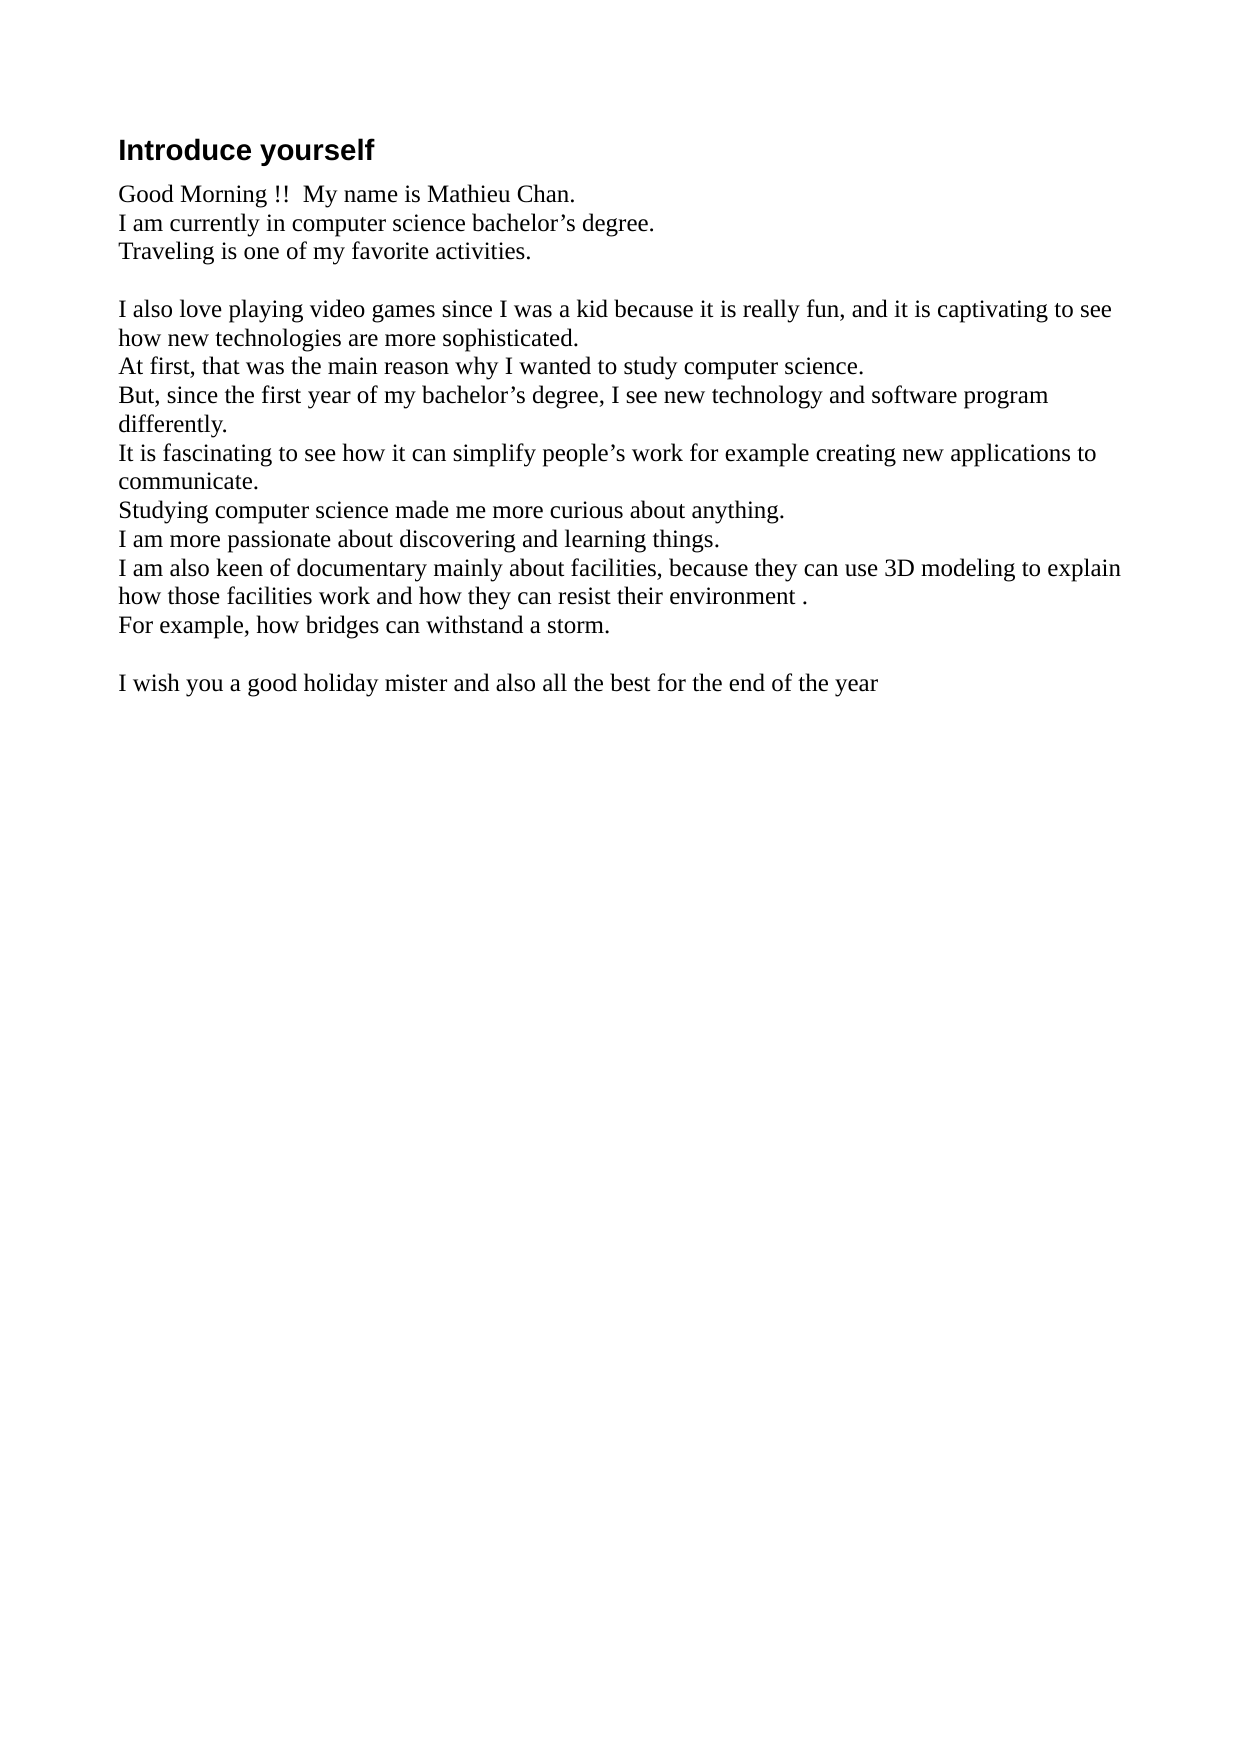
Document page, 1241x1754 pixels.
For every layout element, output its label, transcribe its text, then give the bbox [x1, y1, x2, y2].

text Studying computer science made me more curious about anything. [118, 495, 1122, 524]
text Good Morning !! My name is Mathieu Chan. [118, 179, 1122, 208]
text For example, how bridges can withstand a storm. [118, 610, 1122, 639]
text But, since the first year of my bachelor’s degree, I see new technology and software program differently. [118, 380, 1122, 438]
text Traveling is one of my favorite activities. [118, 236, 1122, 265]
text I wish you a good holiday mister and also all the best for the end of the year [118, 668, 1122, 696]
subtitle Introduce yourself [118, 133, 1122, 166]
text I am more passionate about discovering and learning things. [118, 524, 1122, 553]
text I am also keen of documentary mainly about facilities, because they can use 3D modeling to explain how those facilities work and how they can resist their environment . [118, 553, 1122, 610]
text I also love playing video games since I was a kid because it is really fun, and it is captivating to see how new technologies are more sophisticated. [118, 294, 1122, 351]
text At first, that was the main reason why I wanted to study computer science. [118, 351, 1122, 380]
text I am currently in computer science bachelor’s degree. [118, 208, 1122, 236]
text It is fascinating to see how it can simplify people’s work for example creating new applications to communicate. [118, 438, 1122, 495]
